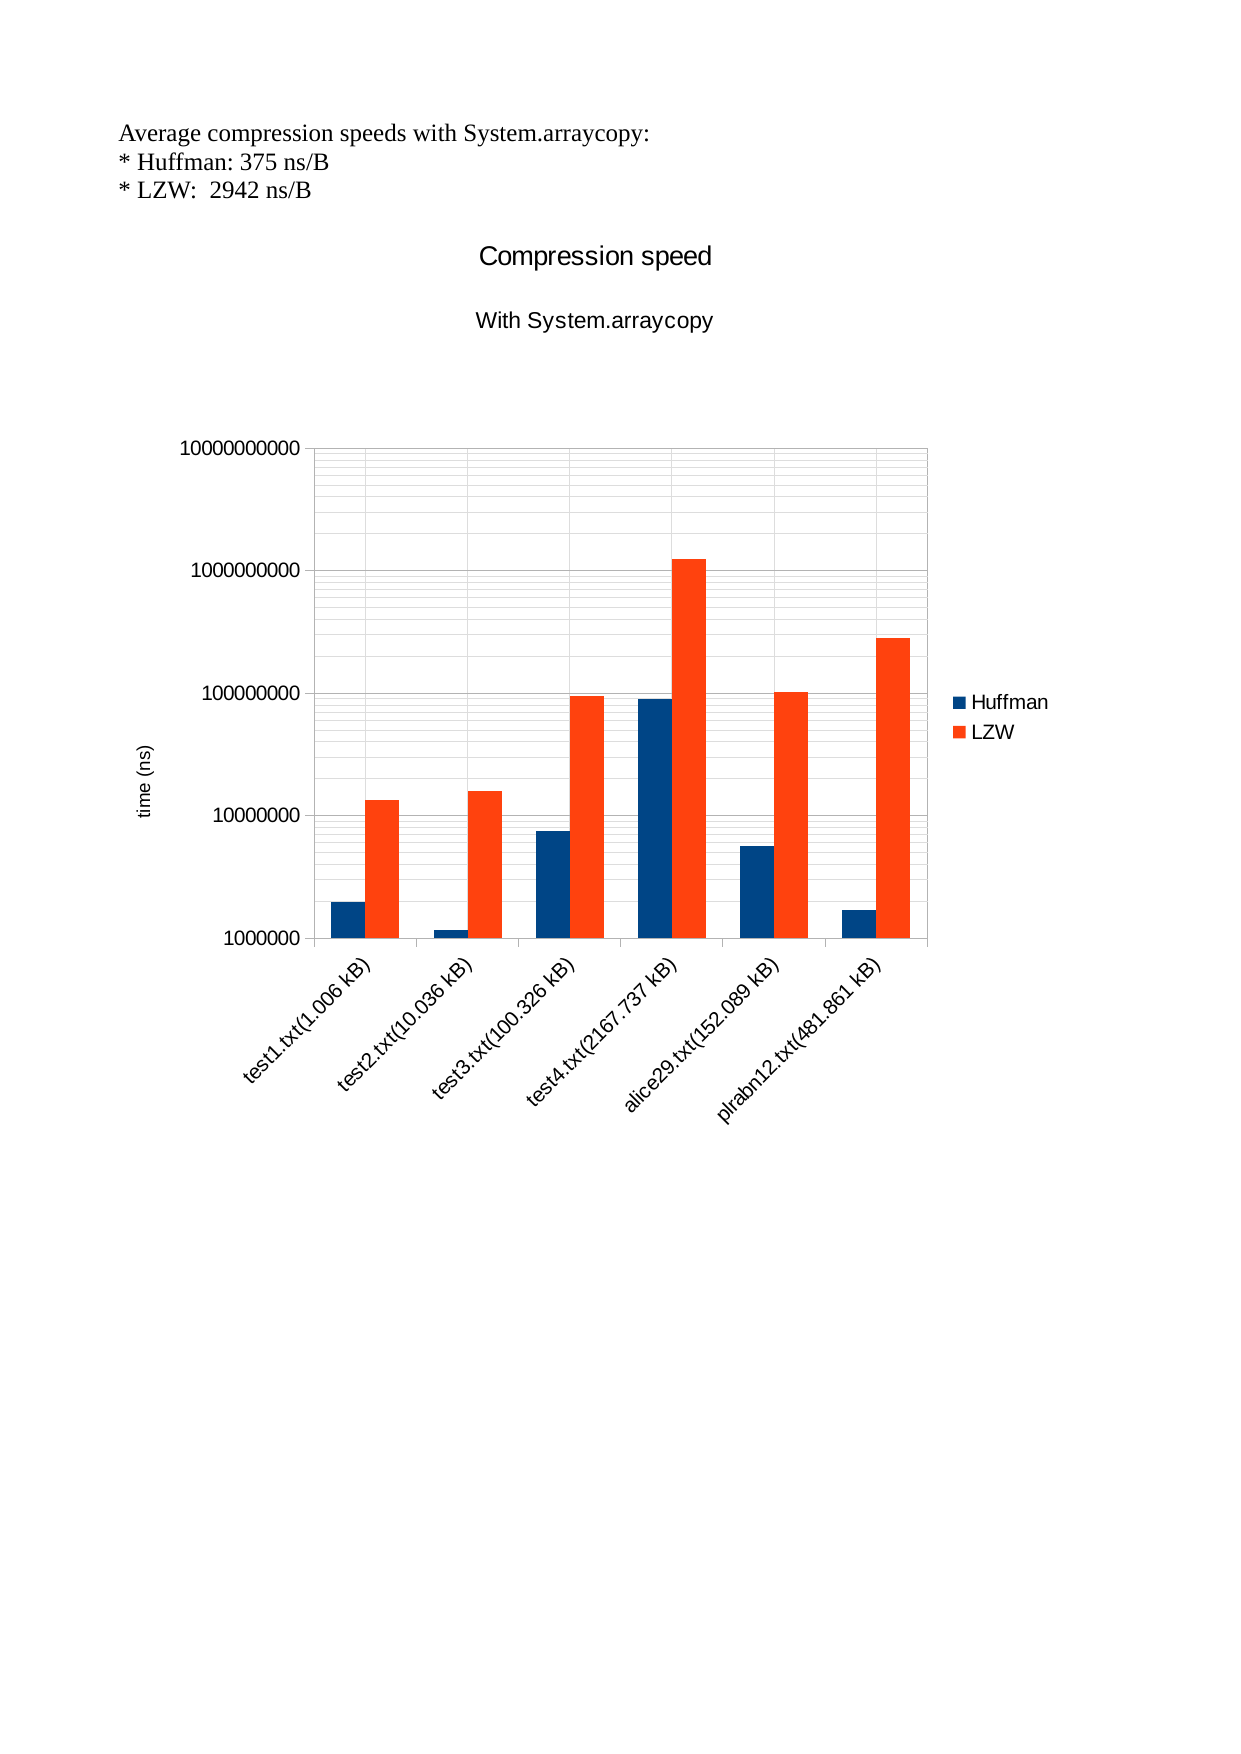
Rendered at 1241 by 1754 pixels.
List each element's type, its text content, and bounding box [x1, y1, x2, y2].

text Average compression speeds with System.arraycopy: [118, 118, 1122, 147]
text * Huffman: 375 ns/B [118, 147, 1122, 176]
text * LZW: 2942 ns/B [118, 176, 1122, 204]
